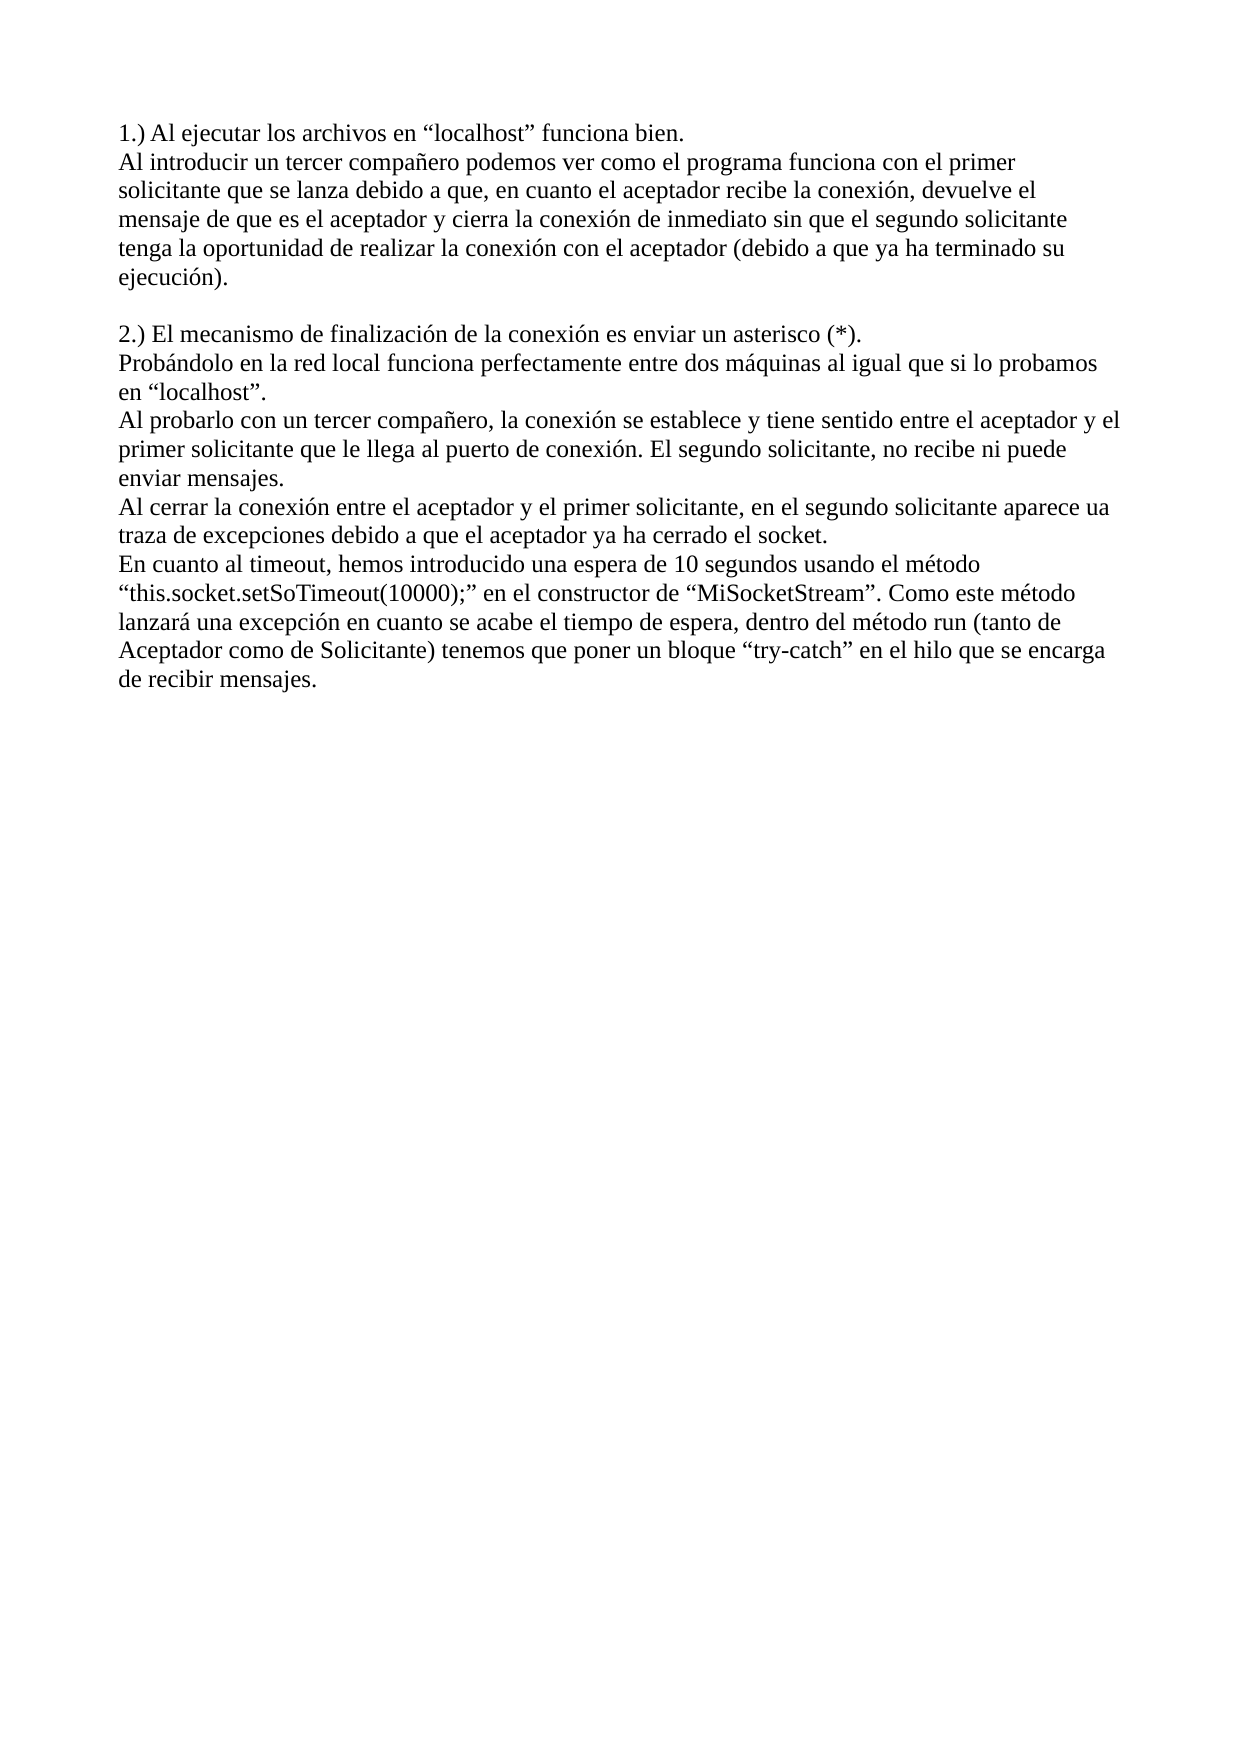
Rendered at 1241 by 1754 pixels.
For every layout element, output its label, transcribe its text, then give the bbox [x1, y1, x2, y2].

text Al probarlo con un tercer compañero, la conexión se establece y tiene sentido entre el aceptador y el primer solicitante que le llega al puerto de conexión. El segundo solicitante, no recibe ni puede enviar mensajes. [118, 406, 1122, 492]
text 1.) Al ejecutar los archivos en “localhost” funciona bien. [118, 118, 1122, 147]
text 2.) El mecanismo de finalización de la conexión es enviar un asterisco (*). [118, 319, 1122, 348]
text Al introducir un tercer compañero podemos ver como el programa funciona con el primer solicitante que se lanza debido a que, en cuanto el aceptador recibe la conexión, devuelve el mensaje de que es el aceptador y cierra la conexión de inmediato sin que el segundo solicitante tenga la oportunidad de realizar la conexión con el aceptador (debido a que ya ha terminado su ejecución). [118, 147, 1122, 291]
text En cuanto al timeout, hemos introducido una espera de 10 segundos usando el método “this.socket.setSoTimeout(10000);” en el constructor de “MiSocketStream”. Como este método lanzará una excepción en cuanto se acabe el tiempo de espera, dentro del método run (tanto de Aceptador como de Solicitante) tenemos que poner un bloque “try-catch” en el hilo que se encarga de recibir mensajes. [118, 549, 1122, 693]
text Probándolo en la red local funciona perfectamente entre dos máquinas al igual que si lo probamos en “localhost”. [118, 348, 1122, 406]
text Al cerrar la conexión entre el aceptador y el primer solicitante, en el segundo solicitante aparece ua traza de excepciones debido a que el aceptador ya ha cerrado el socket. [118, 492, 1122, 549]
